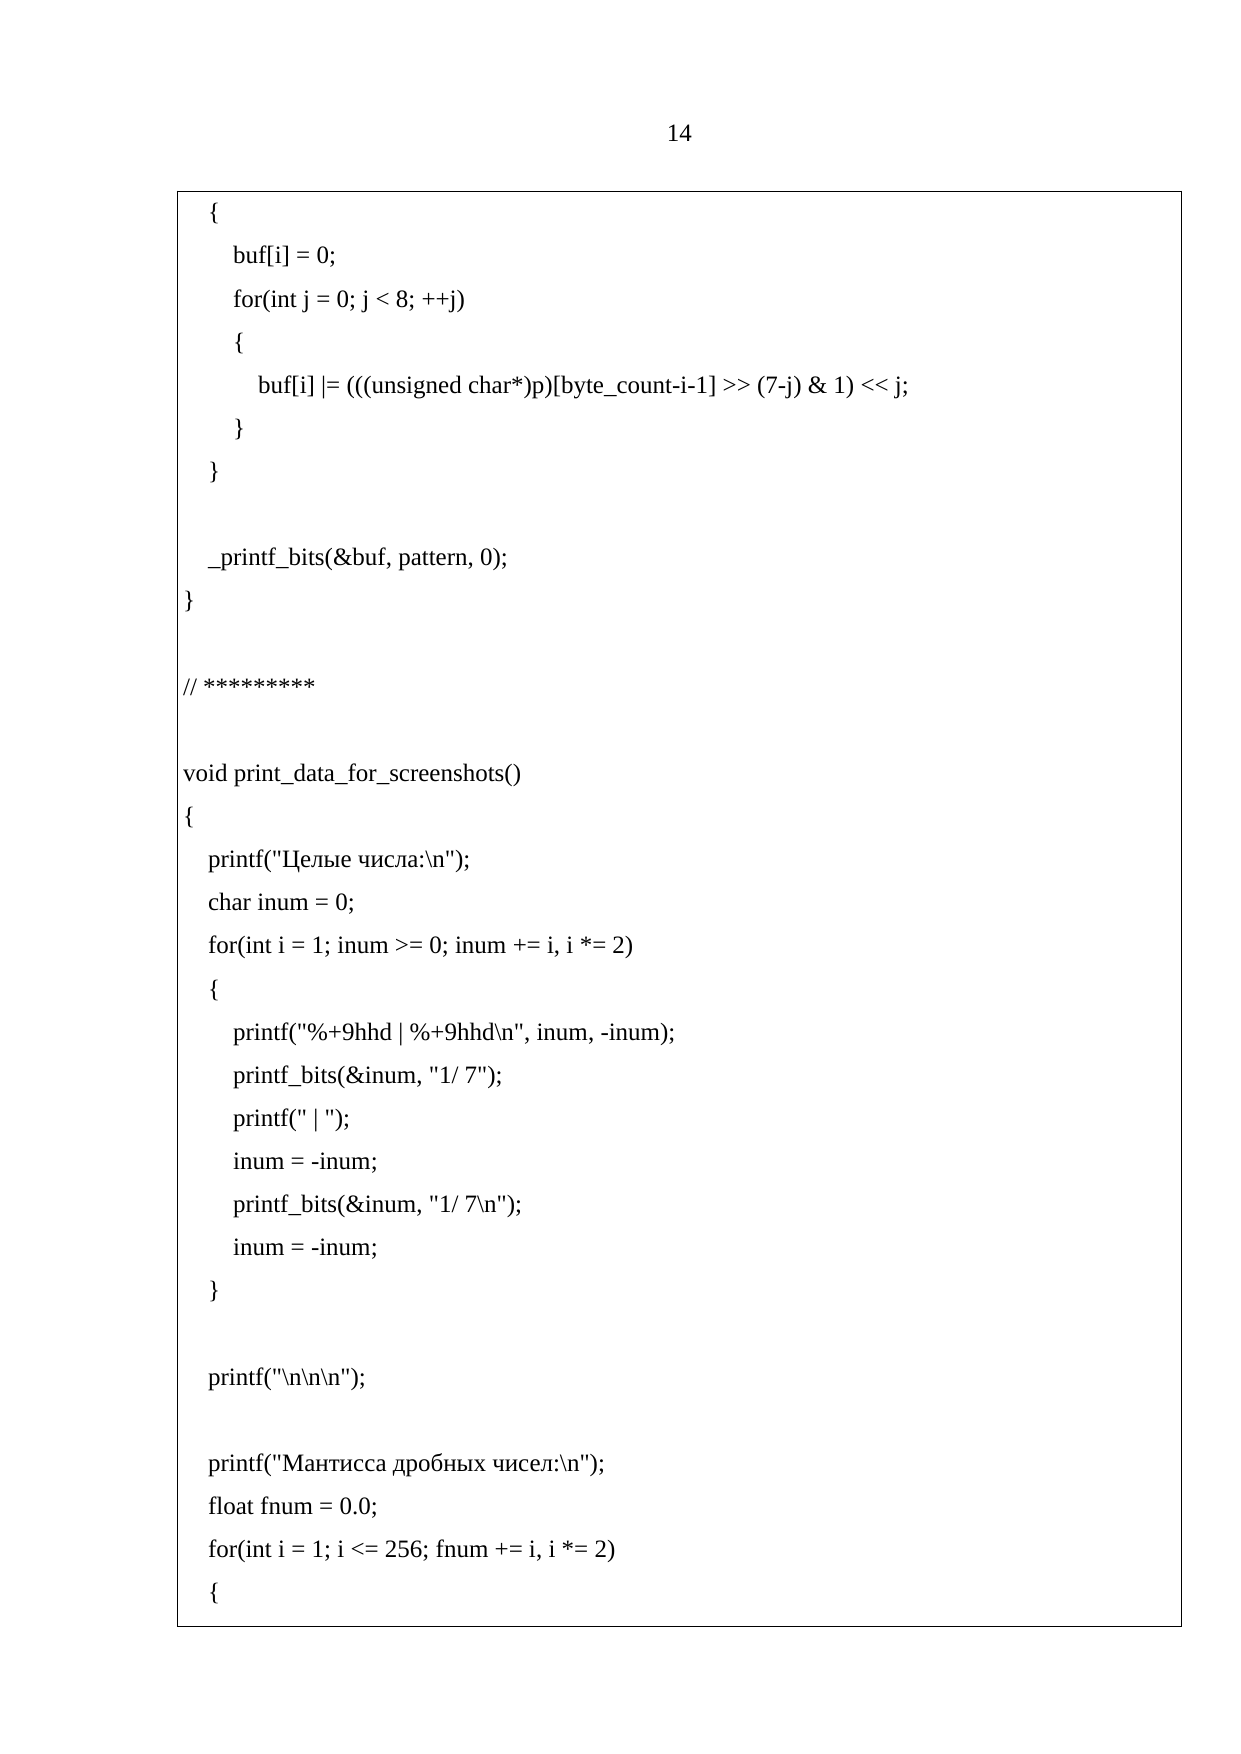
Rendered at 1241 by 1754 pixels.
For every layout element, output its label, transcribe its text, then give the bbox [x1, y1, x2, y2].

table_header { buf[i] = 0; for(int j = 0; j < 8; ++j) { buf[i] |= (((unsigned char*)p)[byte_count-i-1] >> (7-j) & 1) << j; } } _printf_bits(&buf, pattern, 0); } // ********* void print_data_for_screenshots() { printf("Целые числа:\n"); char inum = 0; for(int i = 1; inum >= 0; inum += i, i *= 2) { printf("%+9hhd | %+9hhd\n", inum, -inum); printf_bits(&inum, "1/ 7"); printf(" | "); inum = -inum; printf_bits(&inum, "1/ 7\n"); inum = -inum; } printf("\n\n\n"); printf("Мантисса дробных чисел:\n"); float fnum = 0.0; for(int i = 1; i <= 256; fnum += i, i *= 2) { [178, 192, 1181, 1626]
